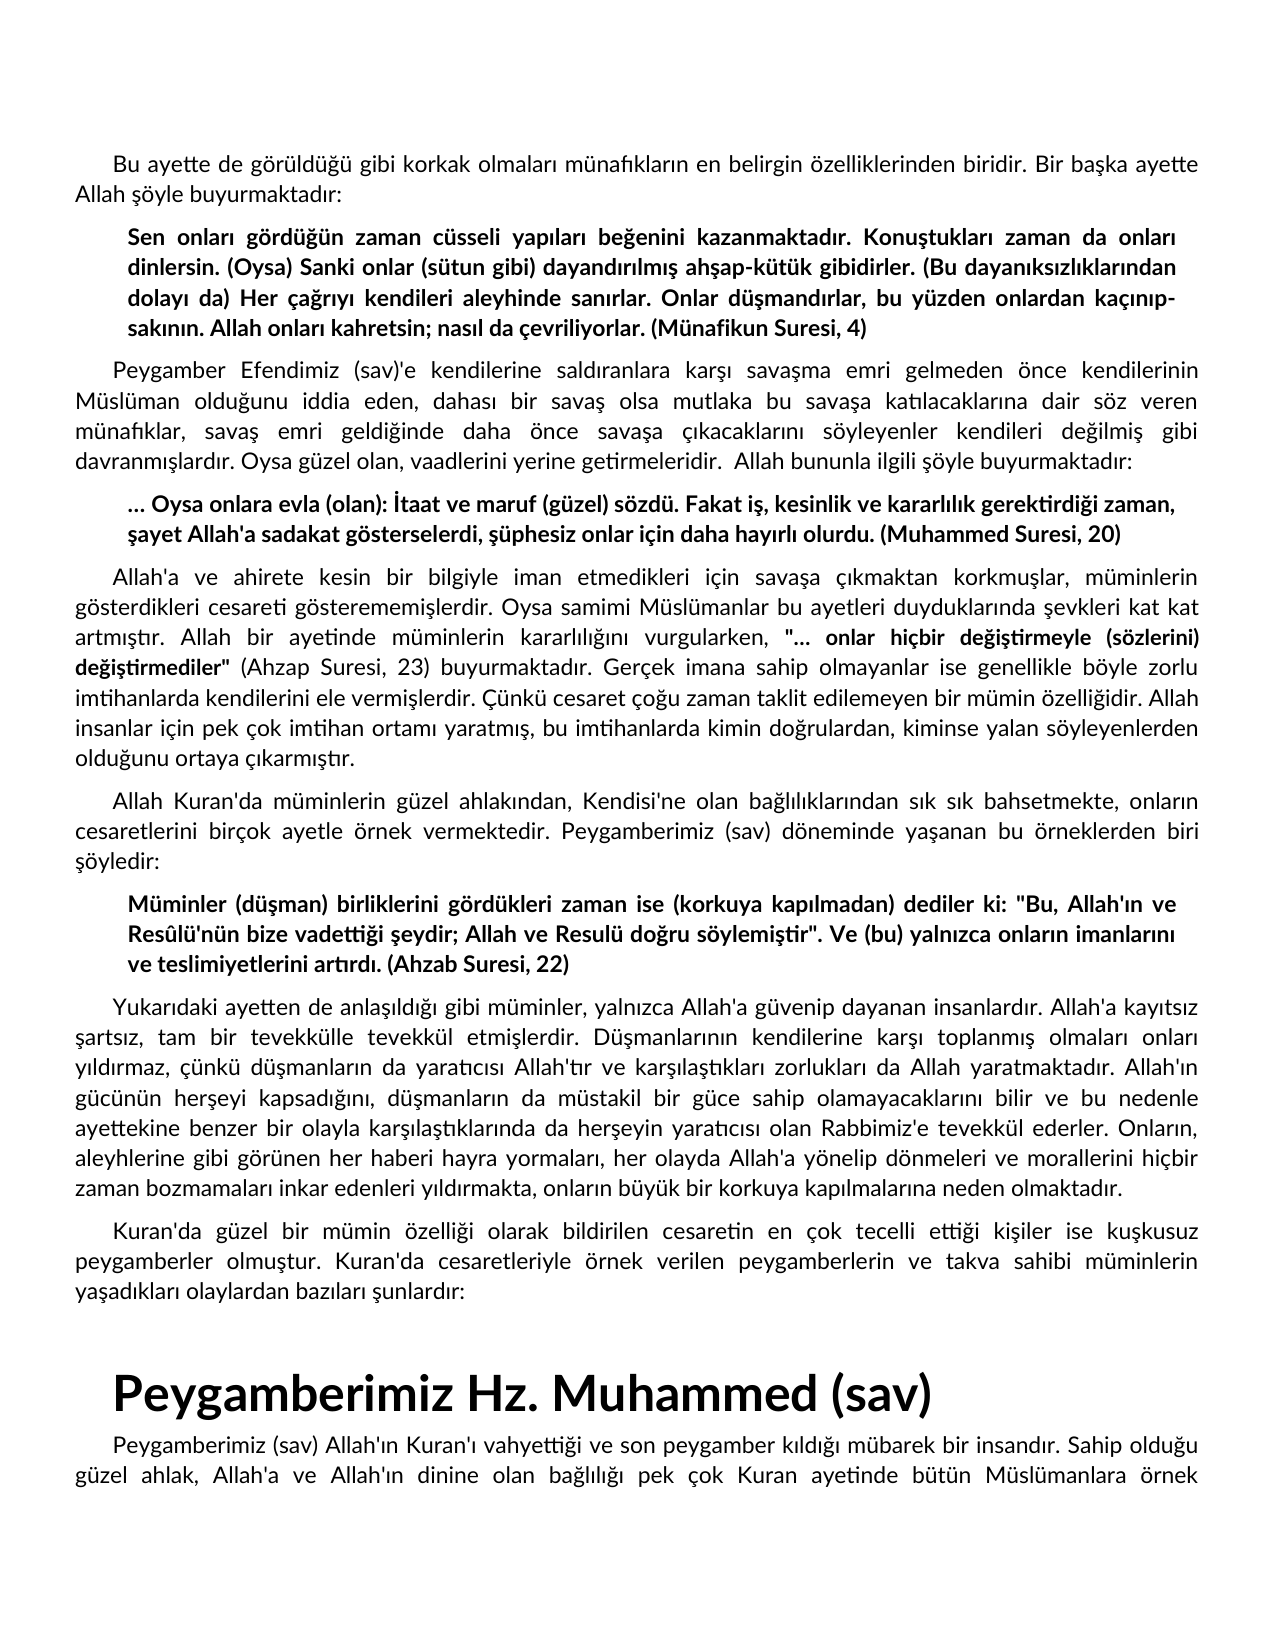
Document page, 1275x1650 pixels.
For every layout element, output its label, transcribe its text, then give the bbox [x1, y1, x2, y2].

subtitle Peygamberimiz Hz. Muhammed (sav) [112, 1362, 1200, 1422]
text Yukarıdaki ayetten de anlaşıldığı gibi müminler, yalnızca Allah'a güvenip dayanan insanlardır. Allah'a kayıtsız şartsız, tam bir tevekkülle tevekkül etmişlerdir. Düşmanlarının kendilerine karşı toplanmış olmaları onları yıldırmaz, çünkü düşmanların da yaratıcısı Allah'tır ve karşılaştıkları zorlukları da Allah yaratmaktadır. Allah'ın gücünün herşeyi kapsadığını, düşmanların da müstakil bir güce sahip olamayacaklarını bilir ve bu nedenle ayettekine benzer bir olayla karşılaştıklarında da herşeyin yaratıcısı olan Rabbimiz'e tevekkül ederler. Onların, aleyhlerine gibi görünen her haberi hayra yormaları, her olayda Allah'a yönelip dönmeleri ve morallerini hiçbir zaman bozmamaları inkar edenleri yıldırmakta, onların büyük bir korkuya kapılmalarına neden olmaktadır. [75, 993, 1200, 1201]
text … Oysa onlara evla (olan): İtaat ve maruf (güzel) sözdü. Fakat iş, kesinlik ve kararlılık gerektirdiği zaman, şayet Allah'a sadakat gösterselerdi, şüphesiz onlar için daha hayırlı olurdu. (Muhammed Suresi, 20) [127, 489, 1177, 547]
text Sen onları gördüğün zaman cüsseli yapıları beğenini kazanmaktadır. Konuştukları zaman da onları dinlersin. (Oysa) Sanki onlar (sütun gibi) dayandırılmış ahşap-kütük gibidirler. (Bu dayanıksızlıklarından dolayı da) Her çağrıyı kendileri aleyhinde sanırlar. Onlar düşmandırlar, bu yüzden onlardan kaçınıp-sakının. Allah onları kahretsin; nasıl da çevriliyorlar. (Münafikun Suresi, 4) [127, 223, 1177, 341]
text Peygamber Efendimiz (sav)'e kendilerine saldıranlara karşı savaşma emri gelmeden önce kendilerinin Müslüman olduğunu iddia eden, dahası bir savaş olsa mutlaka bu savaşa katılacaklarına dair söz veren münafıklar, savaş emri geldiğinde daha önce savaşa çıkacaklarını söyleyenler kendileri değilmiş gibi davranmışlardır. Oysa güzel olan, vaadlerini yerine getirmeleridir. Allah bununla ilgili şöyle buyurmaktadır: [75, 356, 1200, 474]
text Allah'a ve ahirete kesin bir bilgiyle iman etmedikleri için savaşa çıkmaktan korkmuşlar, müminlerin gösterdikleri cesareti gösterememişlerdir. Oysa samimi Müslümanlar bu ayetleri duyduklarında şevkleri kat kat artmıştır. Allah bir ayetinde müminlerin kararlılığını vurgularken, "… onlar hiçbir değiştirmeyle (sözlerini) değiştirmediler" (Ahzap Suresi, 23) buyurmaktadır. Gerçek imana sahip olmayanlar ise genellikle böyle zorlu imtihanlarda kendilerini ele vermişlerdir. Çünkü cesaret çoğu zaman taklit edilemeyen bir mümin özelliğidir. Allah insanlar için pek çok imtihan ortamı yaratmış, bu imtihanlarda kimin doğrulardan, kiminse yalan söyleyenlerden olduğunu ortaya çıkarmıştır. [75, 562, 1200, 771]
text Bu ayette de görüldüğü gibi korkak olmaları münafıkların en belirgin özelliklerinden biridir. Bir başka ayette Allah şöyle buyurmaktadır: [75, 150, 1200, 208]
text Allah Kuran'da müminlerin güzel ahlakından, Kendisi'ne olan bağlılıklarından sık sık bahsetmekte, onların cesaretlerini birçok ayetle örnek vermektedir. Peygamberimiz (sav) döneminde yaşanan bu örneklerden biri şöyledir: [75, 786, 1200, 874]
text Kuran'da güzel bir mümin özelliği olarak bildirilen cesaretin en çok tecelli ettiği kişiler ise kuşkusuz peygamberler olmuştur. Kuran'da cesaretleriyle örnek verilen peygamberlerin ve takva sahibi müminlerin yaşadıkları olaylardan bazıları şunlardır: [75, 1217, 1200, 1304]
text Müminler (düşman) birliklerini gördükleri zaman ise (korkuya kapılmadan) dediler ki: "Bu, Allah'ın ve Resûlü'nün bize vadettiği şeydir; Allah ve Resulü doğru söylemiştir". Ve (bu) yalnızca onların imanlarını ve teslimiyetlerini artırdı. (Ahzab Suresi, 22) [127, 889, 1177, 977]
text Peygamberimiz (sav) Allah'ın Kuran'ı vahyettiği ve son peygamber kıldığı mübarek bir insandır. Sahip olduğu güzel ahlak, Allah'a ve Allah'ın dinine olan bağlılığı pek çok Kuran ayetinde bütün Müslümanlara örnek [75, 1431, 1200, 1488]
